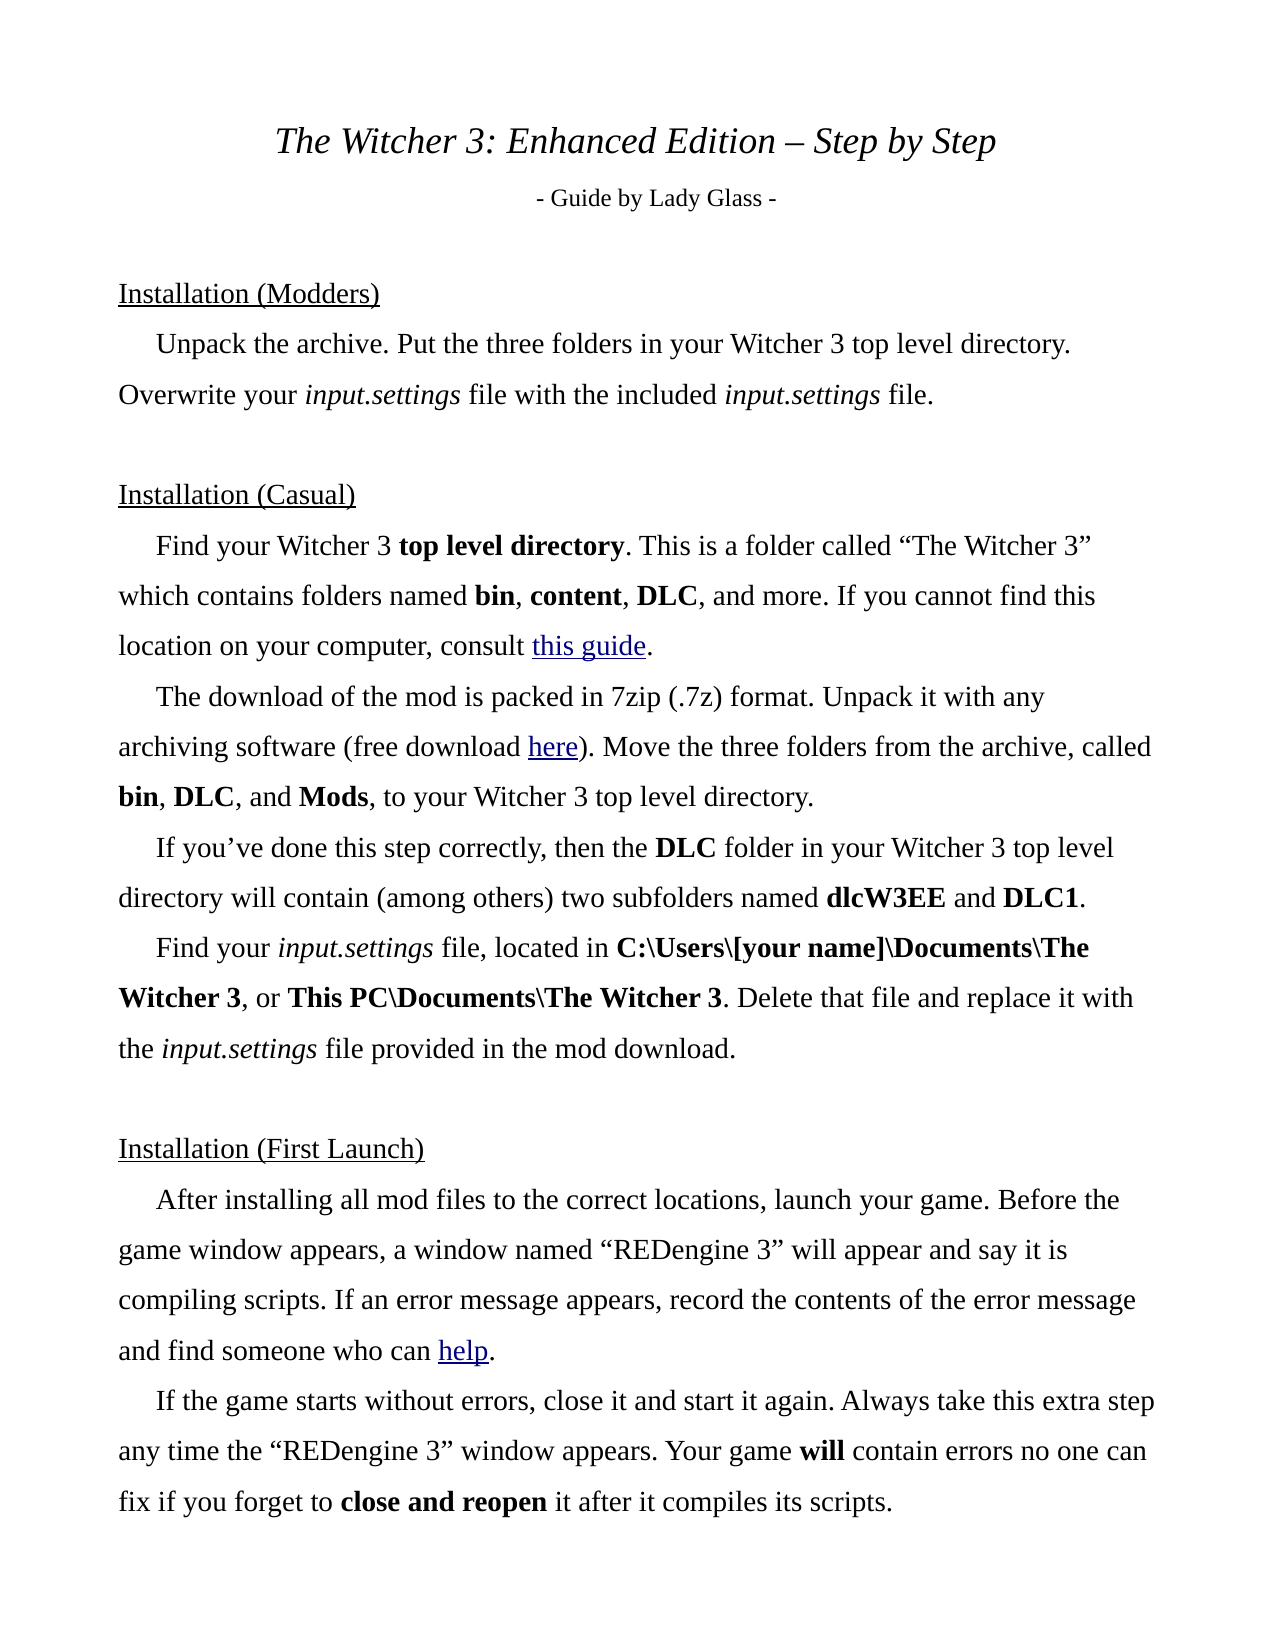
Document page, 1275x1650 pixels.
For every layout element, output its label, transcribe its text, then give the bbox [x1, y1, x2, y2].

text Installation (Casual) [118, 477, 1157, 511]
text Installation (First Launch) [118, 1132, 1157, 1165]
text - Guide by Lady Glass - [118, 183, 1157, 212]
text If you’ve done this step correctly, then the DLC folder in your Witcher 3 top level directory will contain (among others) two subfolders named dlcW3EE and DLC1. [118, 830, 1157, 913]
text Unpack the archive. Put the three folders in your Witcher 3 top level directory. Overwrite your input.settings file with the included input.settings file. [118, 327, 1157, 410]
text Find your Witcher 3 top level directory. This is a folder called “The Witcher 3” which contains folders named bin, content, DLC, and more. If you cannot find this location on your computer, consult this guide. [118, 528, 1157, 662]
text If the game starts without errors, close it and start it again. Always take this extra step any time the “REDengine 3” window appears. Your game will contain errors no one can fix if you forget to close and reopen it after it compiles its scripts. [118, 1383, 1157, 1517]
text Find your input.settings file, located in C:\Users\[your name]\Documents\The Witcher 3, or This PC\Documents\The Witcher 3. Delete that file and replace it with the input.settings file provided in the mod download. [118, 930, 1157, 1064]
text The download of the mod is packed in 7zip (.7z) format. Unpack it with any archiving software (free download here). Move the three folders from the archive, called bin, DLC, and Mods, to your Witcher 3 top level directory. [118, 679, 1157, 813]
text Installation (Modders) [118, 276, 1157, 310]
text The Witcher 3: Enhanced Edition – Step by Step [118, 118, 1157, 161]
text After installing all mod files to the correct locations, launch your game. Before the game window appears, a window named “REDengine 3” will appear and say it is compiling scripts. If an error message appears, record the contents of the error message and find someone who can help. [118, 1182, 1157, 1366]
